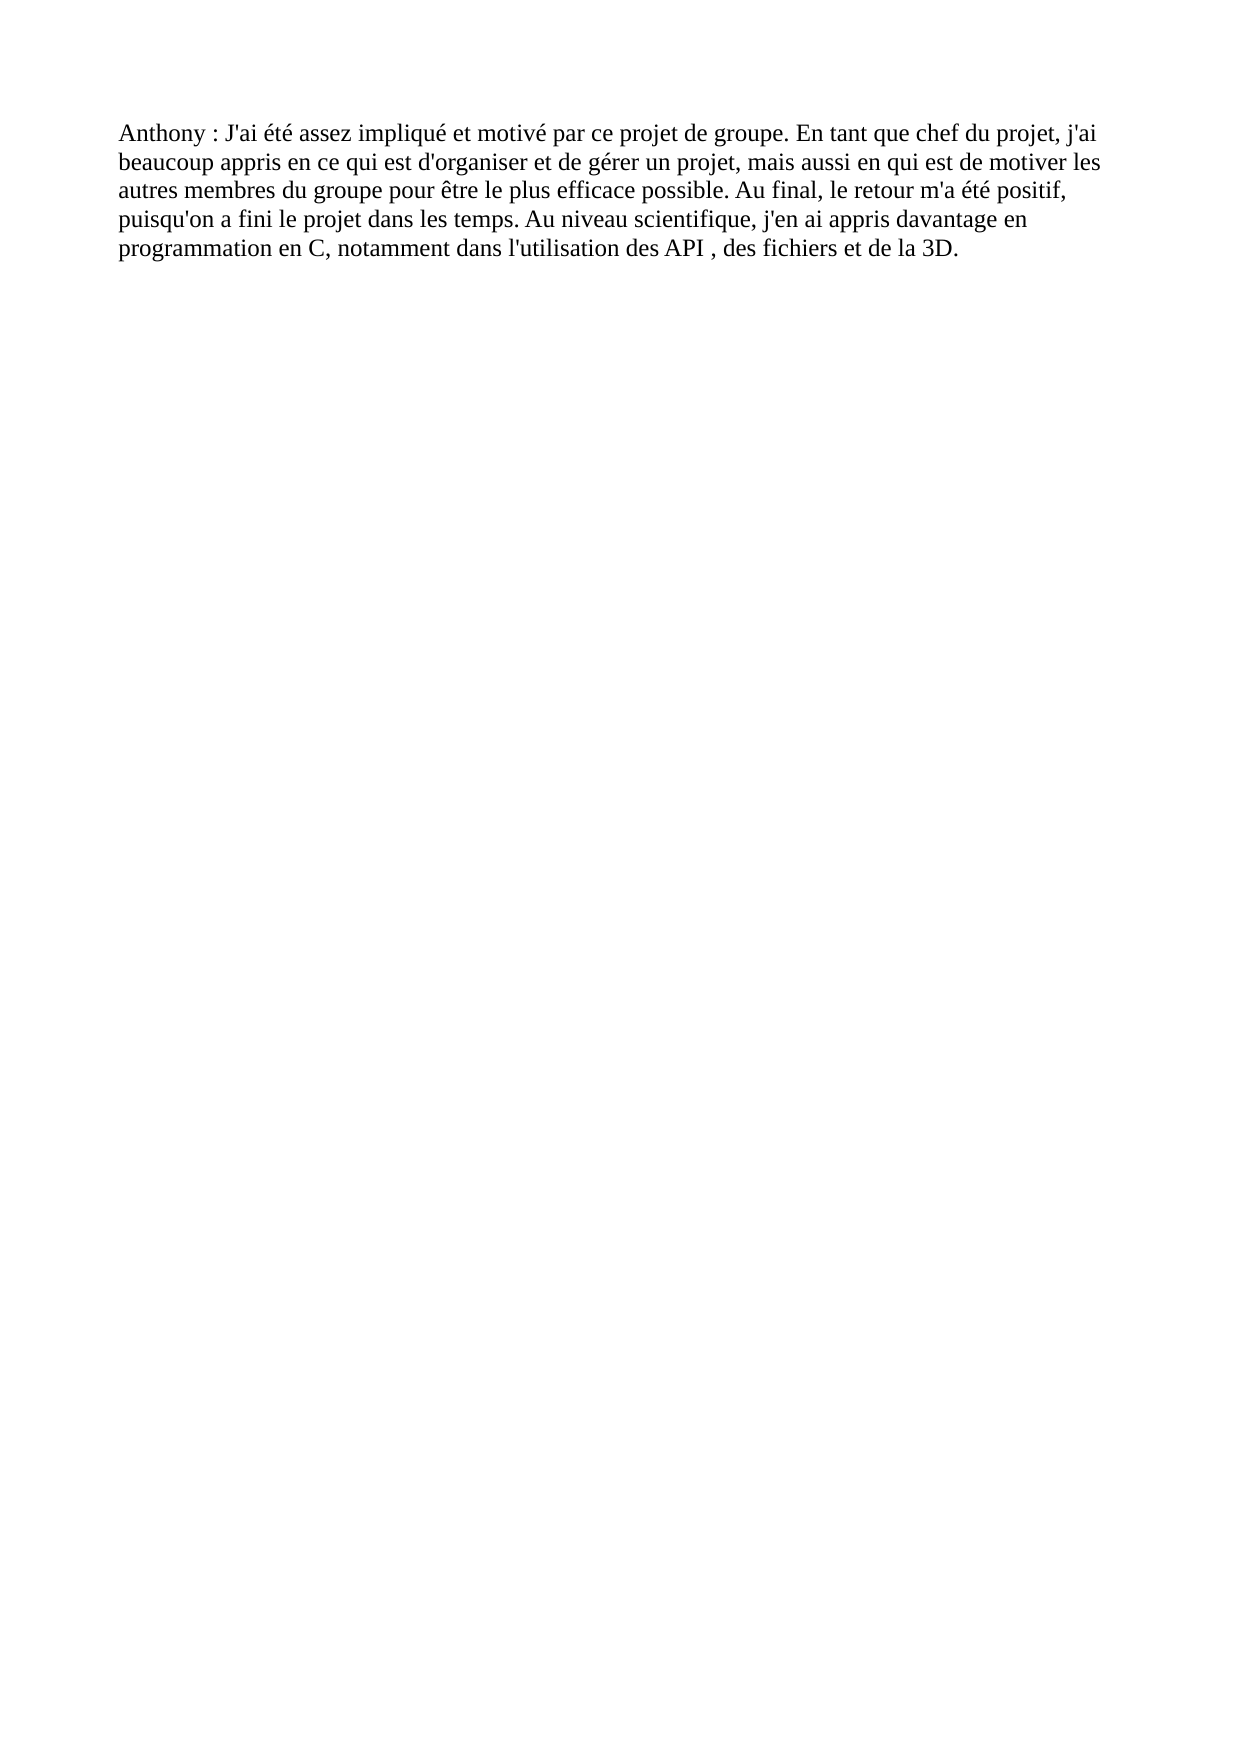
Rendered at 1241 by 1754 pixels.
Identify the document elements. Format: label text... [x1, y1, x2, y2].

text Anthony : J'ai été assez impliqué et motivé par ce projet de groupe. En tant que chef du projet, j'ai beaucoup appris en ce qui est d'organiser et de gérer un projet, mais aussi en qui est de motiver les autres membres du groupe pour être le plus efficace possible. Au final, le retour m'a été positif, puisqu'on a fini le projet dans les temps. Au niveau scientifique, j'en ai appris davantage en programmation en C, notamment dans l'utilisation des API , des fichiers et de la 3D. [118, 118, 1122, 262]
